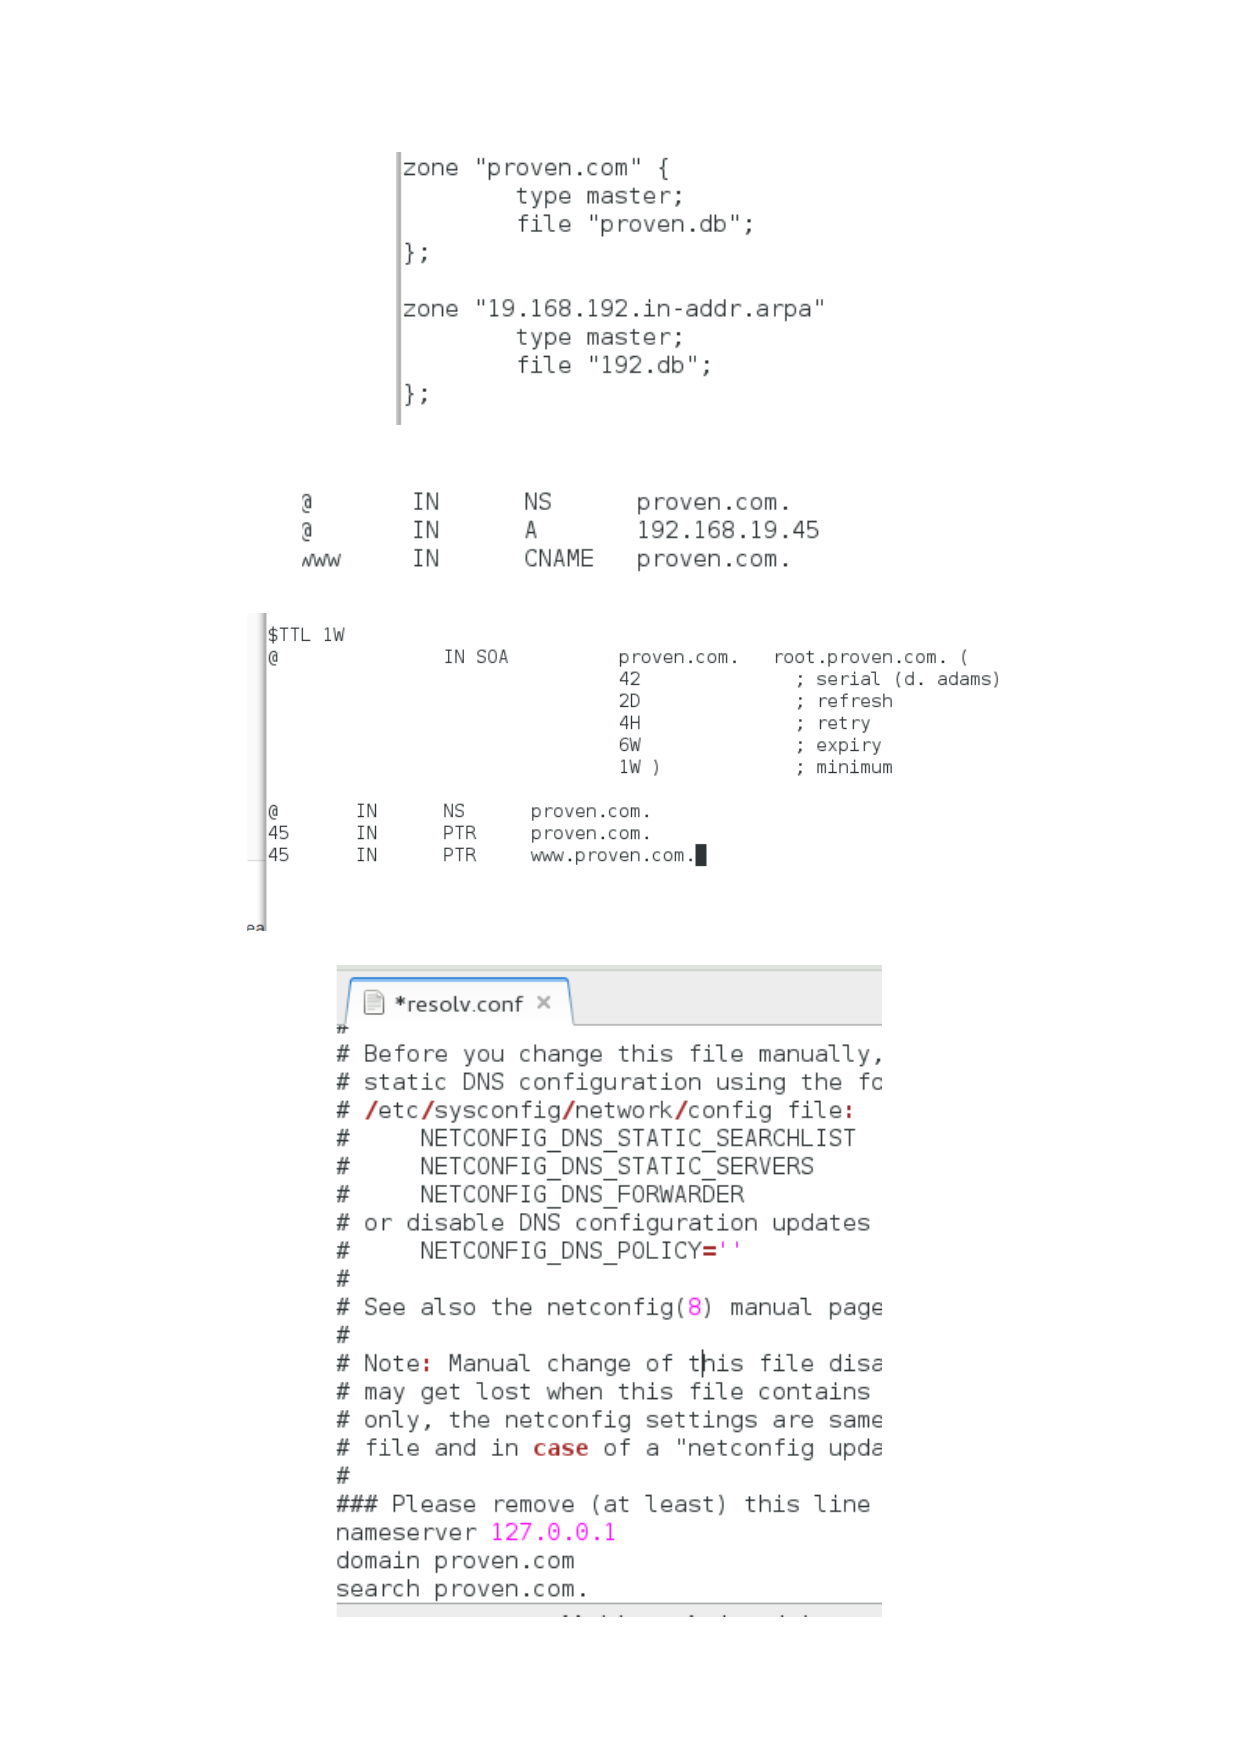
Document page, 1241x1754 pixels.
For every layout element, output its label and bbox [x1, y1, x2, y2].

picture [247, 613, 1065, 931]
picture [396, 152, 845, 425]
picture [336, 965, 882, 1617]
picture [302, 477, 864, 584]
